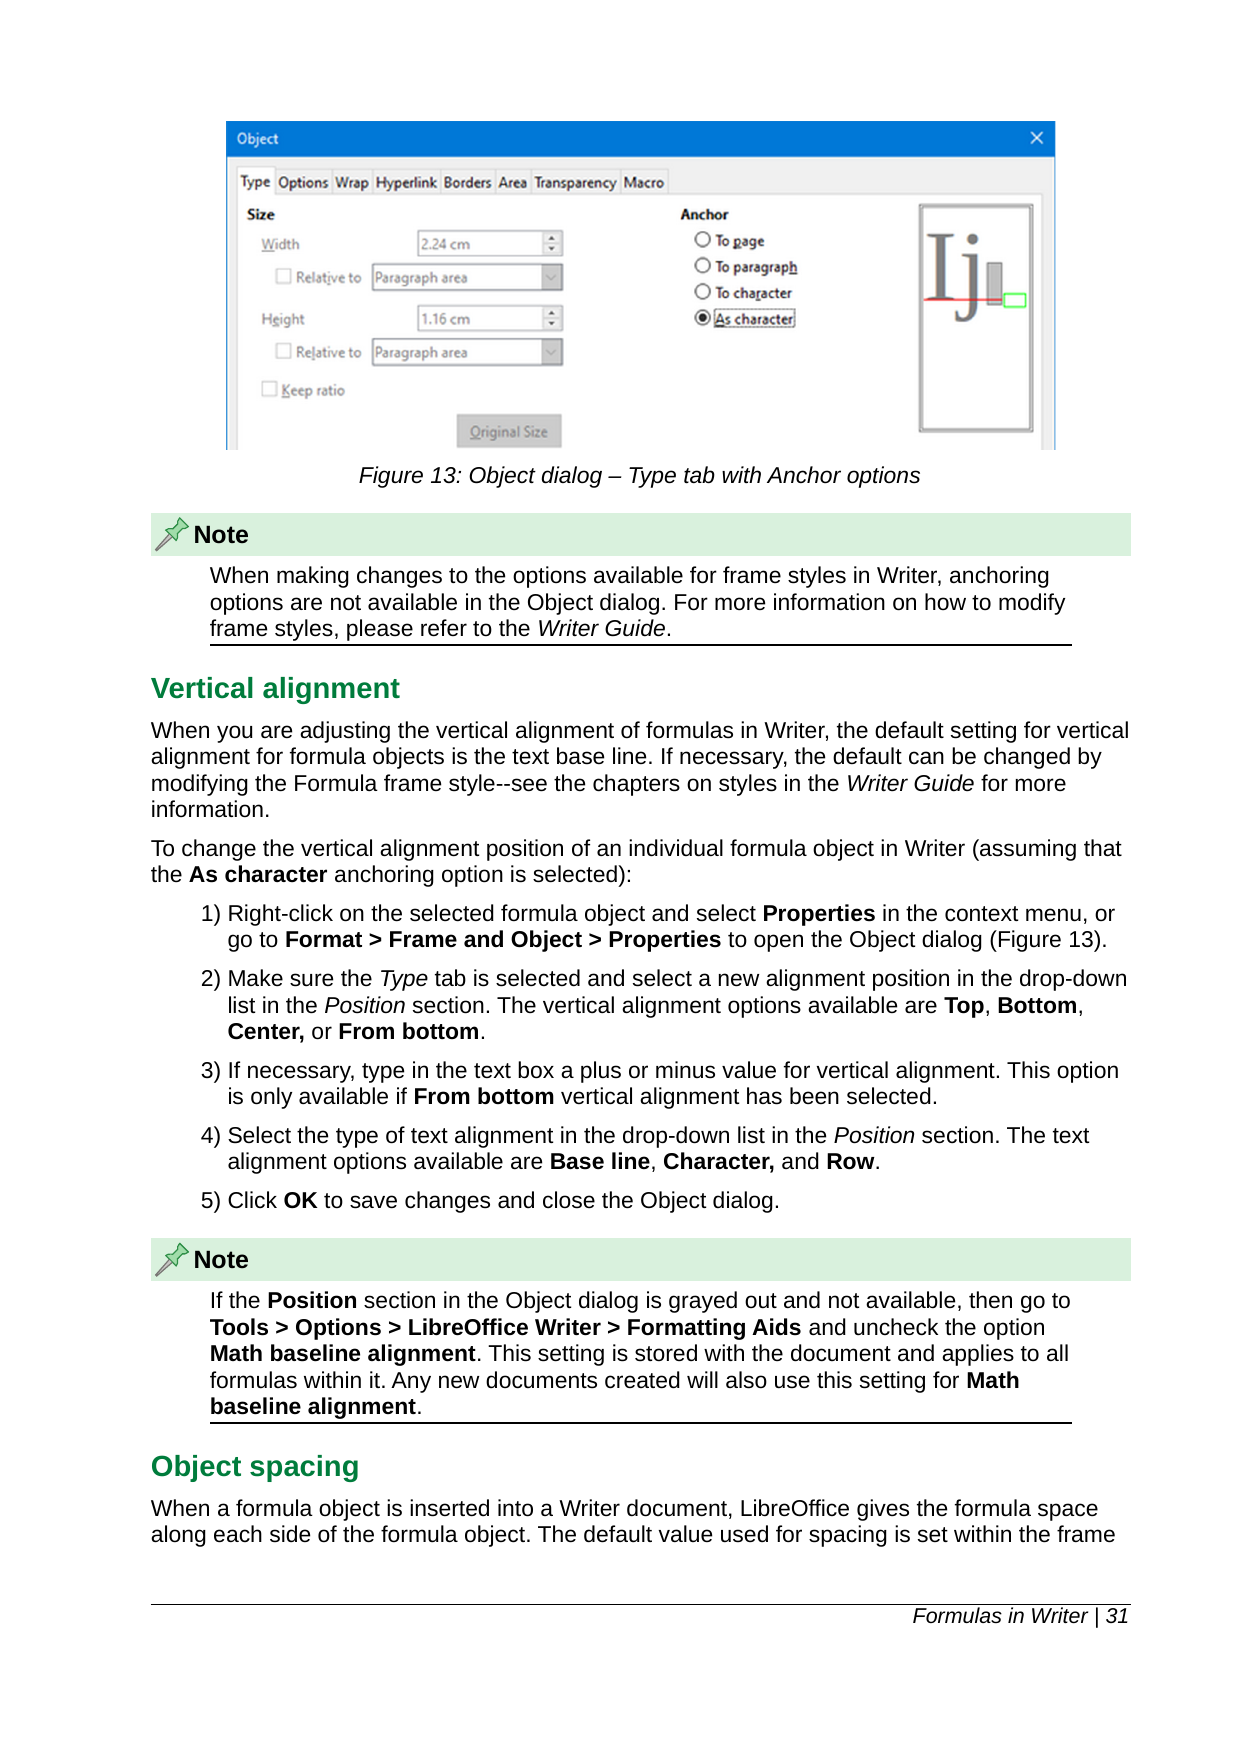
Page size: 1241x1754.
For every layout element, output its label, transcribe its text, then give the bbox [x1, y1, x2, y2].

list If necessary, type in the text box a plus or minus value for vertical alignment. This option is only available if From bottom vertical alignment has been selected. [227, 1057, 1131, 1109]
list Right-click on the selected formula object and select Properties in the context menu, or go to Format > Frame and Object > Properties to open the Object dialog (Figure 13). [227, 900, 1131, 953]
text If the Position section in the Object dialog is grayed out and not available, then go to Tools > Options > LibreOffice Writer > Formatting Aids and uncheck the option Math baseline alignment. This setting is stored with the document and applies to all formulas within it. Any new documents created will also use this setting for Math baseline alignment. [209, 1287, 1072, 1424]
list Click OK to save changes and close the Object dialog. [227, 1187, 1131, 1213]
subtitle Note [151, 513, 1131, 556]
list To change the vertical alignment position of an individual formula object in Writer (assuming that the As character anchoring option is selected): [151, 835, 1131, 887]
subtitle Vertical alignment [151, 671, 1131, 704]
text When making changes to the options available for frame styles in Writer, anchoring options are not available in the Object dialog. For more information on how to modify frame styles, please refer to the Writer Guide. [209, 562, 1072, 646]
text When you are adjusting the vertical alignment of formulas in Writer, the default setting for vertical alignment for formula objects is the text base line. If necessary, the default can be changed by modifying the Formula frame style--see the chapters on styles in the Writer Guide for more information. [151, 717, 1131, 822]
list Make sure the Type tab is selected and select a new alignment position in the drop-down list in the Position section. The vertical alignment options available are Top, Bottom, Center, or From bottom. [227, 965, 1131, 1044]
list Select the type of text alignment in the drop-down list in the Position section. The text alignment options available are Base line, Character, and Row. [227, 1122, 1131, 1175]
text When a formula object is inserted into a Writer document, LibreOffice gives the formula space along each side of the formula object. The default value used for spacing is set within the frame [151, 1495, 1131, 1548]
text Figure 13: Object dialog – Type tab with Anchor options [226, 462, 1056, 488]
subtitle Note [151, 1238, 1131, 1281]
picture [226, 121, 1056, 450]
subtitle Object spacing [151, 1449, 1131, 1483]
